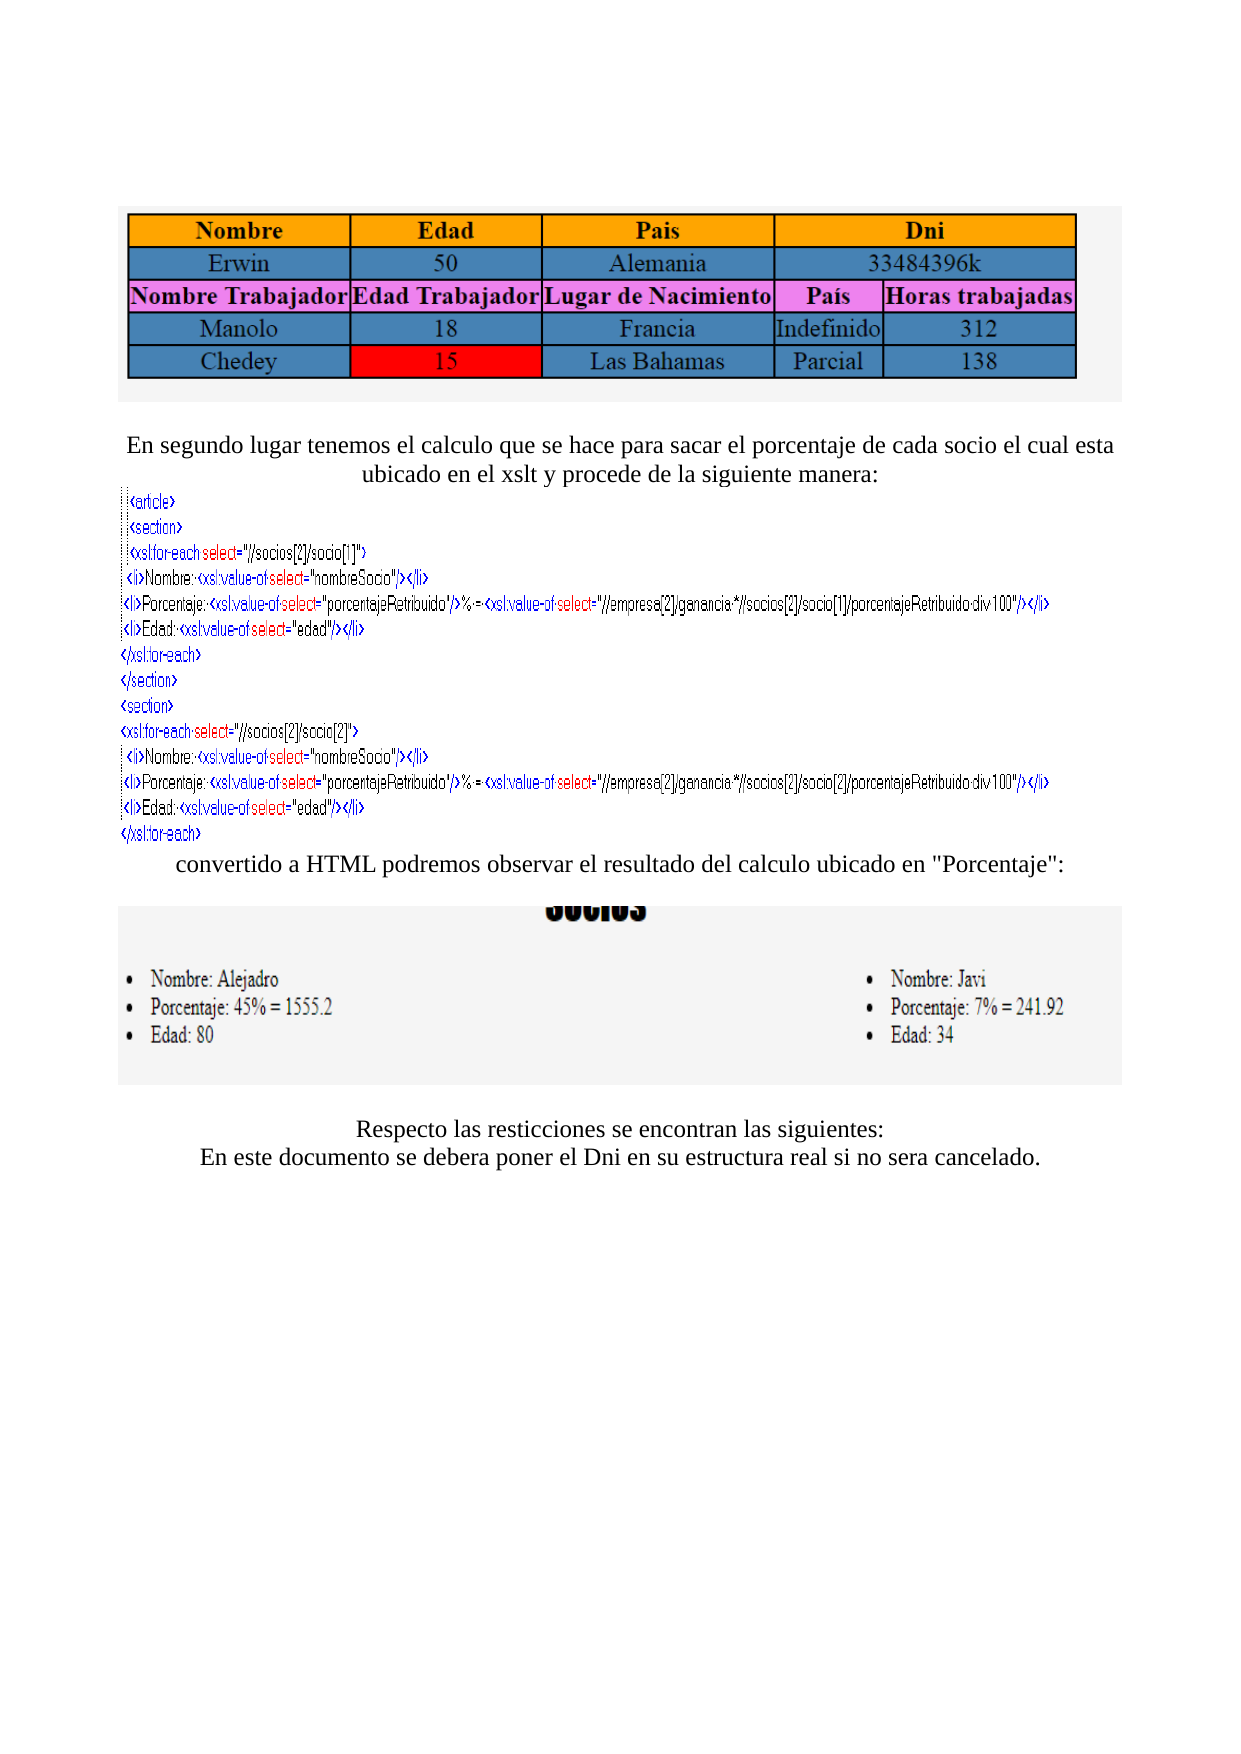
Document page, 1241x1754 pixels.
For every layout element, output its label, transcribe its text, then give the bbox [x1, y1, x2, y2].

text En este documento se debera poner el Dni en su estructura real si no sera cancelado. [118, 1142, 1122, 1171]
picture [118, 906, 1122, 1085]
text convertido a HTML podremos observar el resultado del calculo ubicado en "Porcentaje": [118, 849, 1122, 878]
text En segundo lugar tenemos el calculo que se hace para sacar el porcentaje de cada socio el cual esta ubicado en el xslt y procede de la siguiente manera: [118, 430, 1122, 487]
picture [118, 487, 1122, 849]
text Respecto las resticciones se encontran las siguientes: [118, 1114, 1122, 1142]
picture [118, 206, 1122, 402]
